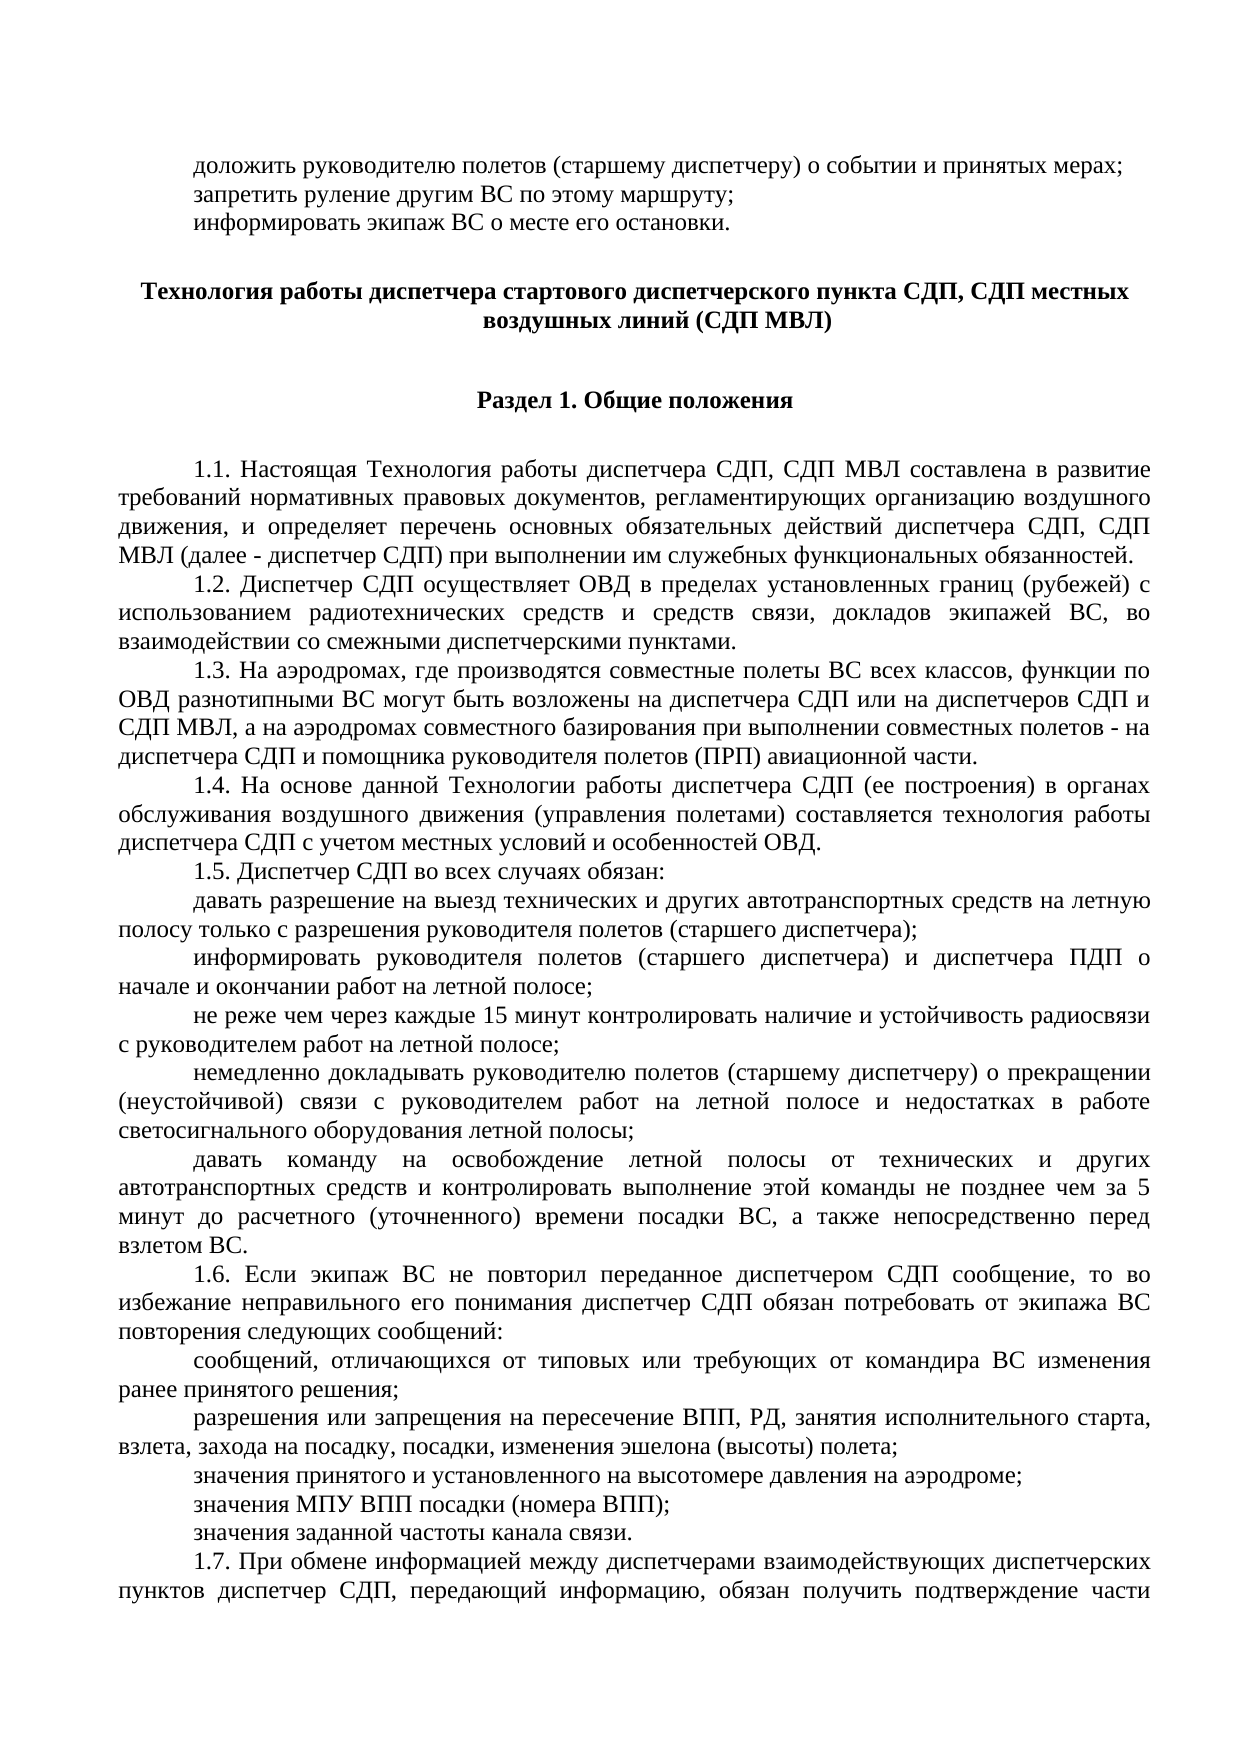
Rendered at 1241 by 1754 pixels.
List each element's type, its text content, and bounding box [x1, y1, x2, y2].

text 1.2. Диспетчер СДП осуществляет ОВД в пределах установленных границ (рубежей) с использованием радиотехнических средств и средств связи, докладов экипажей ВС, во взаимодействии со смежными диспетчерскими пунктами. [118, 569, 1152, 655]
text информировать руководителя полетов (старшего диспетчера) и диспетчера ПДП о начале и окончании работ на летной полосе; [118, 942, 1152, 1000]
subtitle Раздел 1. Общие положения [118, 385, 1152, 414]
text 1.4. На основе данной Технологии работы диспетчера СДП (ее построения) в органах обслуживания воздушного движения (управления полетами) составляется технология работы диспетчера СДП с учетом местных условий и особенностей ОВД. [118, 770, 1152, 856]
text запретить руление другим ВС по этому маршруту; [118, 179, 1152, 207]
text доложить руководителю полетов (старшему диспетчеру) о событии и принятых мерах; [118, 150, 1152, 179]
text значения заданной частоты канала связи. [118, 1517, 1152, 1546]
text 1.7. При обмене информацией между диспетчерами взаимодействующих диспетчерских пунктов диспетчер СДП, передающий информацию, обязан получить подтверждение части [118, 1546, 1152, 1604]
text 1.3. На аэродромах, где производятся совместные полеты ВС всех классов, функции по ОВД разнотипными ВС могут быть возложены на диспетчера СДП или на диспетчеров СДП и СДП МВЛ, а на аэродромах совместного базирования при выполнении совместных полетов - на диспетчера СДП и помощника руководителя полетов (ПРП) авиационной части. [118, 655, 1152, 770]
text 1.5. Диспетчер СДП во всех случаях обязан: [118, 856, 1152, 885]
text 1.6. Если экипаж ВС не повторил переданное диспетчером СДП сообщение, то во избежание неправильного его понимания диспетчер СДП обязан потребовать от экипажа ВС повторения следующих сообщений: [118, 1259, 1152, 1345]
text значения МПУ ВПП посадки (номера ВПП); [118, 1489, 1152, 1517]
text значения принятого и установленного на высотомере давления на аэродроме; [118, 1460, 1152, 1489]
text давать разрешение на выезд технических и других автотранспортных средств на летную полосу только с разрешения руководителя полетов (старшего диспетчера); [118, 885, 1152, 942]
text давать команду на освобождение летной полосы от технических и других автотранспортных средств и контролировать выполнение этой команды не позднее чем за 5 минут до расчетного (уточненного) времени посадки ВС, а также непосредственно перед взлетом ВС. [118, 1144, 1152, 1259]
text 1.1. Настоящая Технология работы диспетчера СДП, СДП МВЛ составлена в развитие требований нормативных правовых документов, регламентирующих организацию воздушного движения, и определяет перечень основных обязательных действий диспетчера СДП, СДП МВЛ (далее - диспетчер СДП) при выполнении им служебных функциональных обязанностей. [118, 454, 1152, 569]
subtitle Технология работы диспетчера стартового диспетчерского пункта СДП, СДП местных воздушных линий (СДП МВЛ) [118, 276, 1152, 334]
text сообщений, отличающихся от типовых или требующих от командира ВС изменения ранее принятого решения; [118, 1345, 1152, 1402]
text разрешения или запрещения на пересечение ВПП, РД, занятия исполнительного старта, взлета, захода на посадку, посадки, изменения эшелона (высоты) полета; [118, 1402, 1152, 1460]
text немедленно докладывать руководителю полетов (старшему диспетчеру) о прекращении (неустойчивой) связи с руководителем работ на летной полосе и недостатках в работе светосигнального оборудования летной полосы; [118, 1057, 1152, 1144]
text информировать экипаж ВС о месте его остановки. [118, 207, 1152, 236]
text не реже чем через каждые 15 минут контролировать наличие и устойчивость радиосвязи с руководителем работ на летной полосе; [118, 1000, 1152, 1057]
